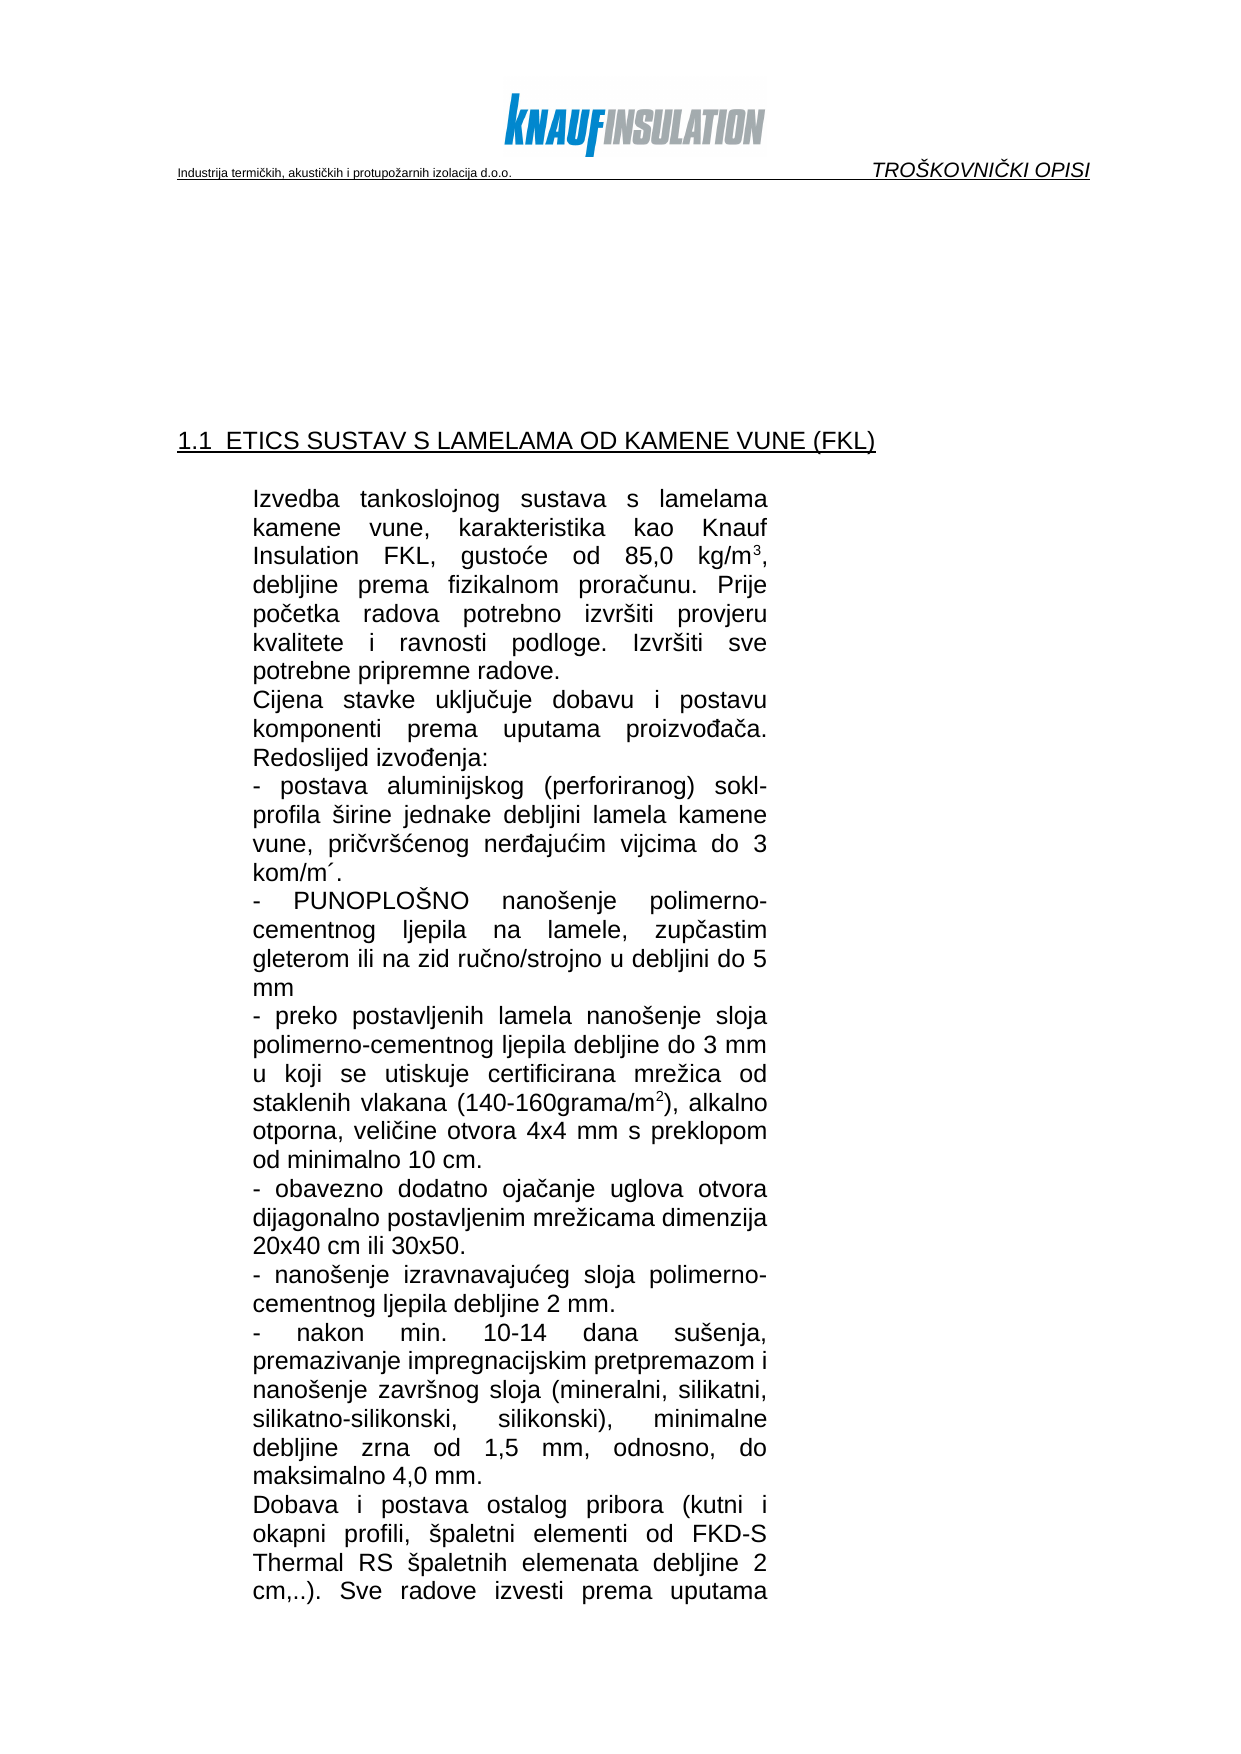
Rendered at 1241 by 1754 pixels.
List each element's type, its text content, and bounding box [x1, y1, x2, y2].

text - nakon min. 10-14 dana sušenja, premazivanje impregnacijskim pretpremazom i nanošenje završnog sloja (mineralni, silikatni, silikatno-silikonski, silikonski), minimalne debljine zrna od 1,5 mm, odnosno, do maksimalno 4,0 mm. [252, 1318, 768, 1490]
text Izvedba tankoslojnog sustava s lamelama kamene vune, karakteristika kao Knauf Insulation FKL, gustoće od 85,0 kg/m3, debljine prema fizikalnom proračunu. Prije početka radova potrebno izvršiti provjeru kvalitete i ravnosti podloge. Izvršiti sve potrebne pripremne radove. [252, 484, 768, 685]
text - PUNOPLOŠNO nanošenje polimerno-cementnog ljepila na lamele, zupčastim gleterom ili na zid ručno/strojno u debljini do 5 mm [252, 886, 768, 1001]
text Dobava i postava ostalog pribora (kutni i okapni profili, špaletni elementi od FKD-S Thermal RS špaletnih elemenata debljine 2 cm,..). Sve radove izvesti prema uputama [252, 1490, 768, 1605]
text - obavezno dodatno ojačanje uglova otvora dijagonalno postavljenim mrežicama dimenzija 20x40 cm ili 30x50. [252, 1174, 768, 1260]
text Cijena stavke uključuje dobavu i postavu komponenti prema uputama proizvođača. Redoslijed izvođenja: [252, 685, 768, 771]
text - preko postavljenih lamela nanošenje sloja polimerno-cementnog ljepila debljine do 3 mm u koji se utiskuje certificirana mrežica od staklenih vlakana (140-160grama/m2), alkalno otporna, veličine otvora 4x4 mm s preklopom od minimalno 10 cm. [252, 1001, 768, 1174]
text - nanošenje izravnavajućeg sloja polimerno-cementnog ljepila debljine 2 mm. [252, 1260, 768, 1318]
picture [503, 76, 767, 157]
subtitle 1.1 ETICS SUSTAV S LAMELAMA OD KAMENE VUNE (FKL) [177, 426, 1092, 455]
text - postava aluminijskog (perforiranog) sokl-profila širine jednake debljini lamela kamene vune, pričvršćenog nerđajućim vijcima do 3 kom/m´. [252, 771, 768, 886]
